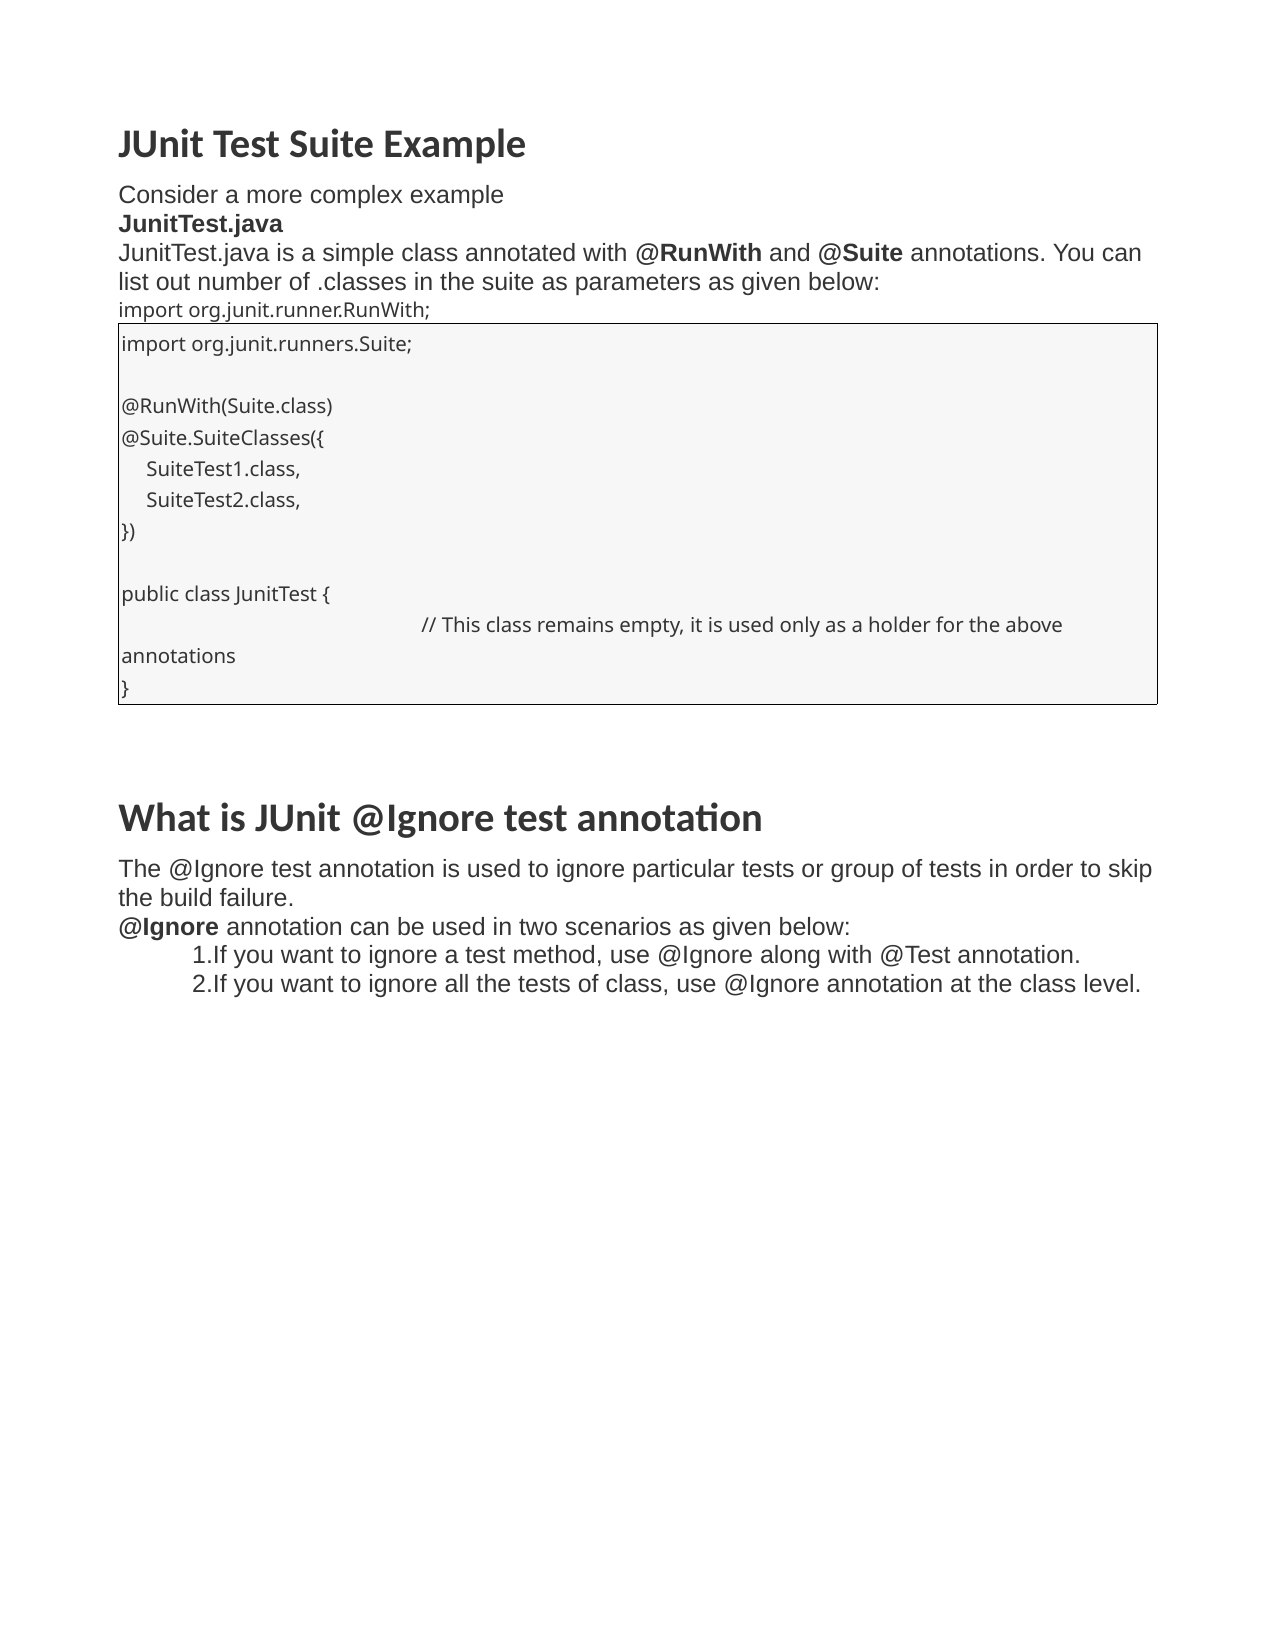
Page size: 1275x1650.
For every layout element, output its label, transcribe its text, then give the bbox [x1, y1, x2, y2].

text } [119, 667, 1157, 704]
text import org.junit.runner.RunWith; [118, 295, 1157, 323]
list If you want to ignore all the tests of class, use @Ignore annotation at the class level. [118, 969, 1157, 998]
text public class JunitTest { [119, 573, 1157, 604]
text SuiteTest2.class, [119, 479, 1157, 510]
text // This class remains empty, it is used only as a holder for the above annotations [119, 604, 1157, 667]
text import org.junit.runners.Suite; [119, 324, 1157, 354]
text Consider a more complex example [118, 180, 1157, 209]
text }) [119, 510, 1157, 542]
text SuiteTest1.class, [119, 448, 1157, 479]
text JunitTest.java is a simple class annotated with @RunWith and @Suite annotations. You can list out number of .classes in the suite as parameters as given below: [118, 238, 1157, 295]
text JunitTest.java [118, 209, 1157, 238]
subtitle JUnit Test Suite Example [118, 118, 1157, 168]
text @RunWith(Suite.class) [119, 385, 1157, 417]
subtitle What is JUnit @Ignore test annotation [118, 792, 1157, 841]
text @Ignore annotation can be used in two scenarios as given below: [118, 911, 1157, 940]
text @Suite.SuiteClasses({ [119, 417, 1157, 448]
text The @Ignore test annotation is used to ignore particular tests or group of tests in order to skip the build failure. [118, 854, 1157, 911]
list If you want to ignore a test method, use @Ignore along with @Test annotation. [118, 940, 1157, 969]
